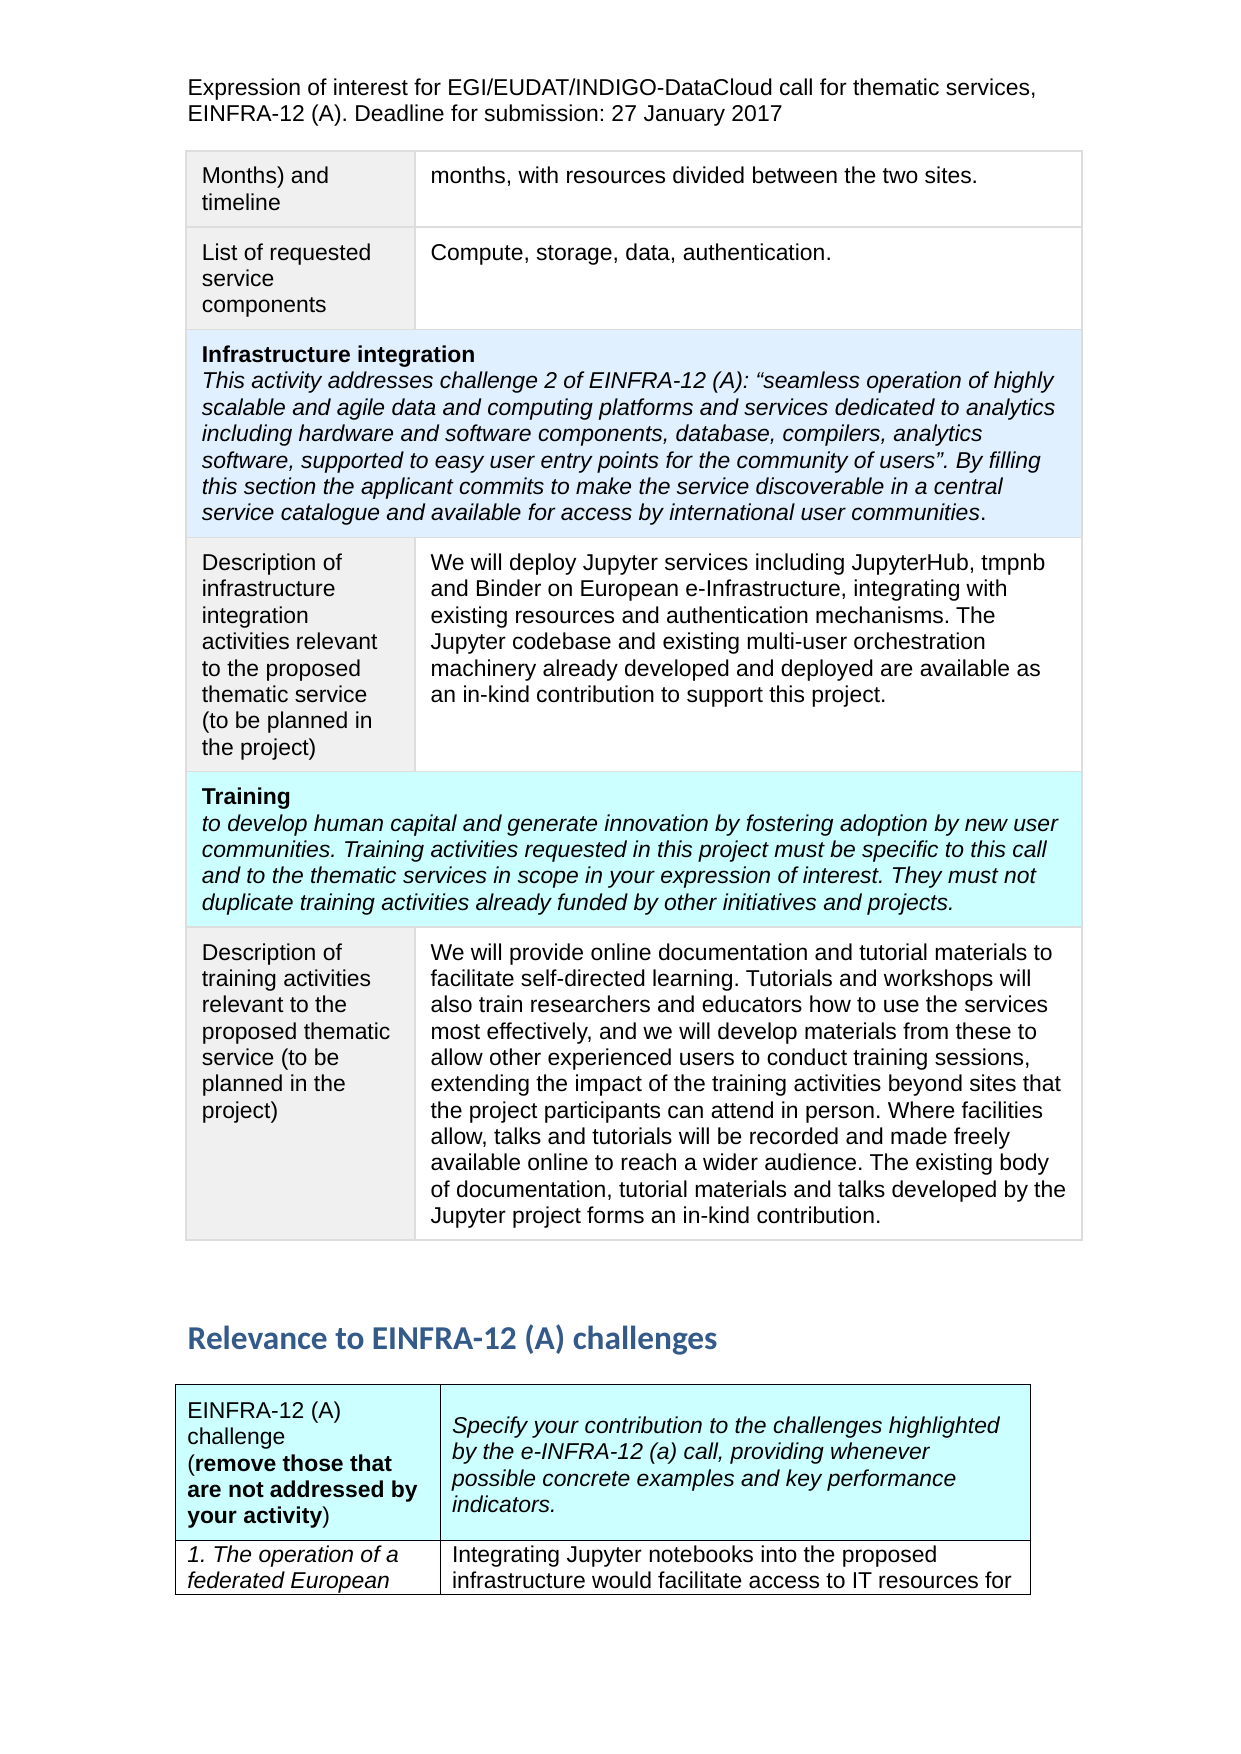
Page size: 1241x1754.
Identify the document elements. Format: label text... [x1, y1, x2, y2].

table_cell Description of infrastructure integration activities relevant to the proposed thematic service (to be planned in the project) [187, 538, 414, 771]
table_header Specify your contribution to the challenges highlighted by the e-INFRA-12 (a) call, providing whenever possible concrete examples and key performance indicators. [441, 1385, 1030, 1540]
table_cell We will provide online documentation and tutorial materials to facilitate self-directed learning. Tutorials and workshops will also train researchers and educators how to use the services most effectively, and we will develop materials from these to allow other experienced users to conduct training sessions, extending the impact of the training activities beyond sites that the project participants can attend in person. Where facilities allow, talks and tutorials will be recorded and made freely available online to reach a wider audience. The existing body of documentation, tutorial materials and talks developed by the Jupyter project forms an in-kind contribution. [416, 928, 1081, 1239]
table_cell Integrating Jupyter notebooks into the proposed infrastructure would facilitate access to IT resources for [441, 1541, 1030, 1594]
table_cell 1. The operation of a federated European [176, 1541, 440, 1594]
table_cell months, with resources divided between the two sites. [416, 152, 1081, 226]
table_cell We will deploy Jupyter services including JupyterHub, tmpnb and Binder on European e-Infrastructure, integrating with existing resources and authentication mechanisms. The Jupyter codebase and existing multi-user orchestration machinery already developed and deployed are available as an in-kind contribution to support this project. [416, 538, 1081, 771]
table_cell Description of training activities relevant to the proposed thematic service (to be planned in the project) [187, 928, 414, 1239]
table_cell Infrastructure integration This activity addresses challenge 2 of EINFRA-12 (A): “seamless operation of highly scalable and agile data and computing platforms and services dedicated to analytics including hardware and software components, database, compilers, analytics software, supported to easy user entry points for the community of users”. By filling this section the applicant commits to make the service discoverable in a central service catalogue and available for access by international user communities. [187, 330, 1081, 537]
subtitle Relevance to EINFRA-12 (A) challenges [187, 1317, 1053, 1358]
table_cell Months) and timeline [187, 152, 414, 226]
table_header EINFRA-12 (A) challenge (remove those that are not addressed by your activity) [176, 1385, 440, 1540]
table_cell List of requested service components [187, 228, 414, 329]
table_cell Training to develop human capital and generate innovation by fostering adoption by new user communities. Training activities requested in this project must be specific to this call and to the thematic services in scope in your expression of interest. They must not duplicate training activities already funded by other initiatives and projects. [187, 772, 1081, 926]
table_cell Compute, storage, data, authentication. [416, 228, 1081, 329]
